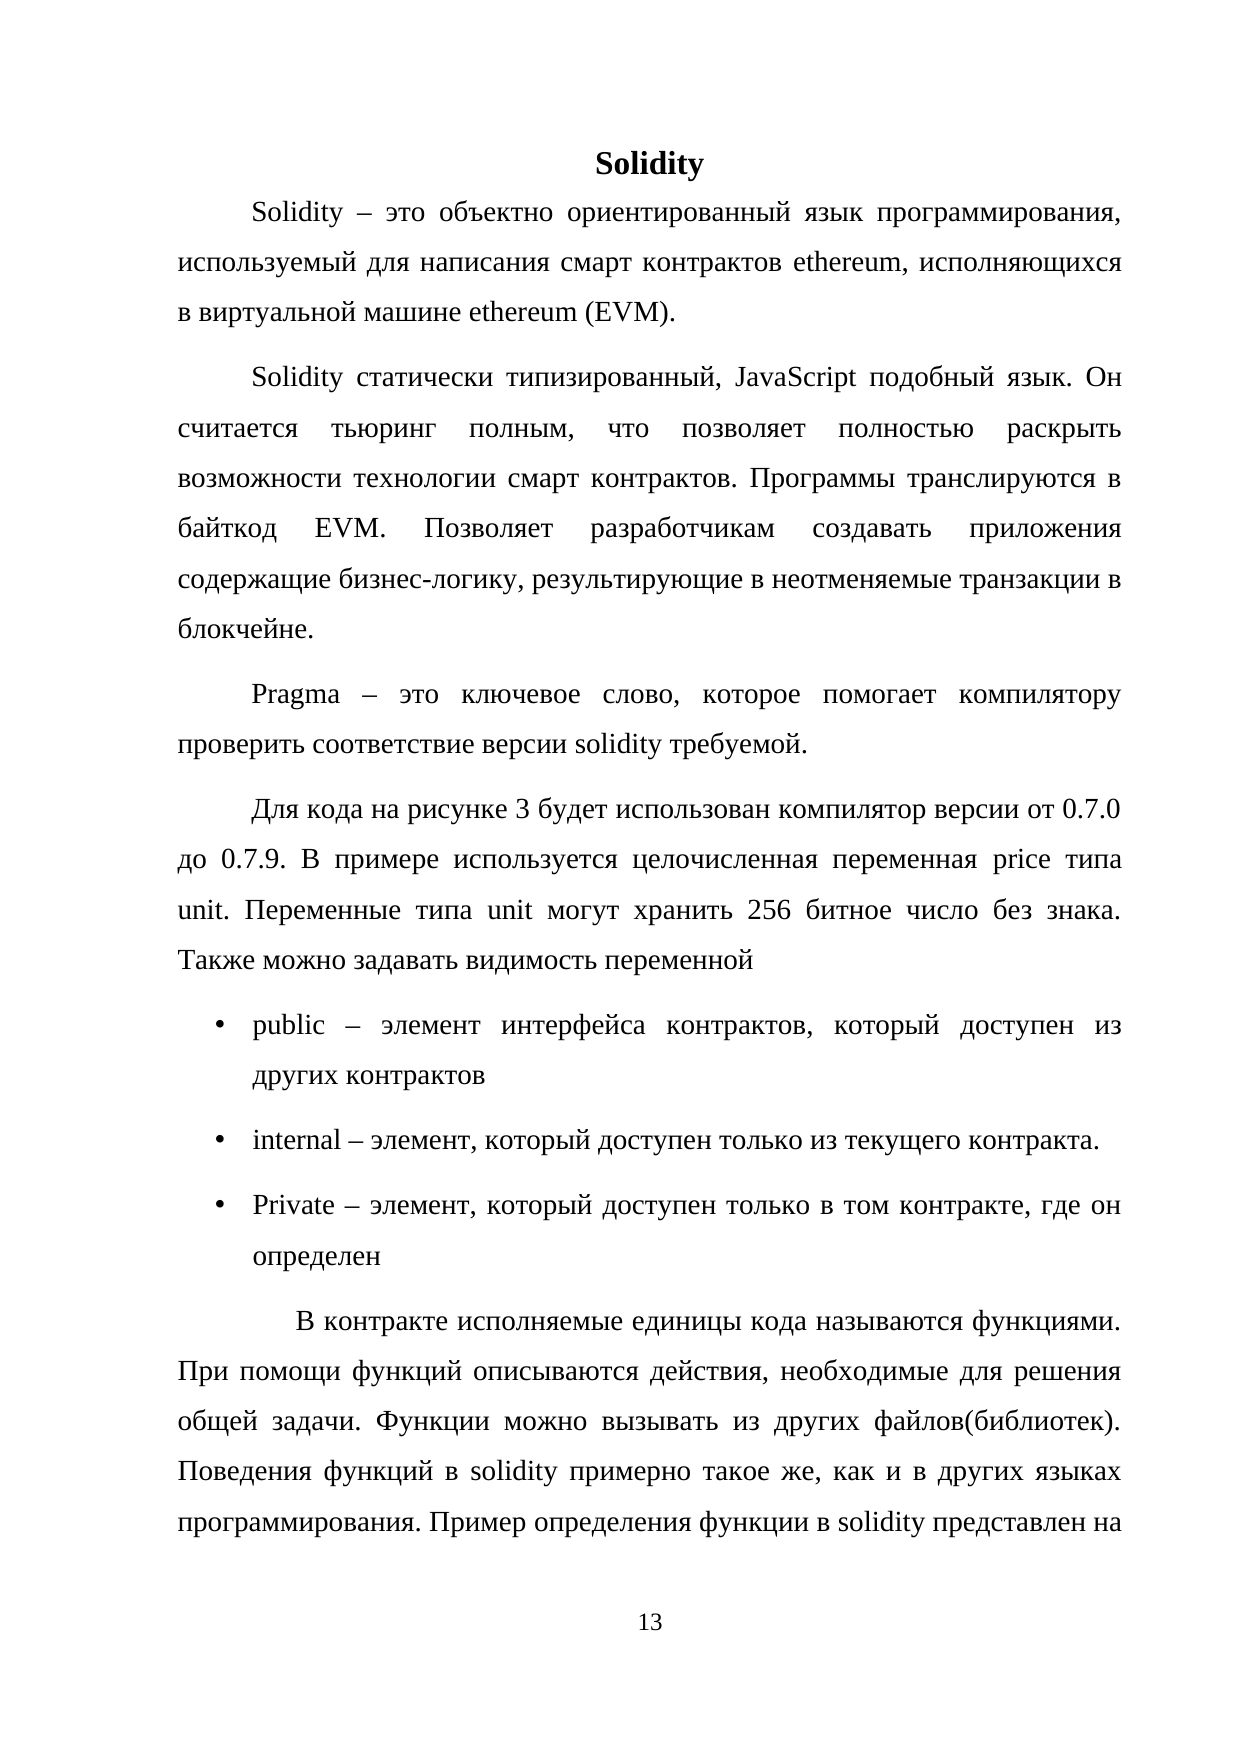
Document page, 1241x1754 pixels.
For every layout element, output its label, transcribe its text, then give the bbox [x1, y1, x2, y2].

list internal – элемент, который доступен только из текущего контракта. [215, 1122, 1122, 1156]
text Solidity – это объектно ориентированный язык программирования, используемый для написания смарт контрактов ethereum, исполняющихся в виртуальной машине ethereum (EVM). [177, 194, 1122, 328]
text В контракте исполняемые единицы кода называются функциями. При помощи функций описываются действия, необходимые для решения общей задачи. Функции можно вызывать из других файлов(библиотек). Поведения функций в solidity примерно такое же, как и в других языках программирования. Пример определения функции в solidity представлен на [177, 1303, 1122, 1537]
text Solidity статически типизированный, JavaScript подобный язык. Он считается тьюринг полным, что позволяет полностью раскрыть возможности технологии смарт контрактов. Программы транслируются в байткод EVM​. Позволяет разработчикам создавать приложения содержащие бизнес-логику, результирующие в неотменяемые транзакции в блокчейне. [177, 359, 1122, 644]
list public – элемент интерфейса контрактов, который доступен из других контрактов [215, 1007, 1122, 1091]
text Pragma – это ключевое слово, которое помогает компилятору проверить соответствие версии solidity требуемой. [177, 676, 1122, 760]
list Private – элемент, который доступен только в том контракте, где он определен [215, 1187, 1122, 1271]
subtitle Solidity [177, 143, 1122, 181]
text Для кода на рисунке 3 будет использован компилятор версии от 0.7.0 до 0.7.9. В примере используется целочисленная переменная price типа unit. Переменные типа unit могут хранить 256 битное число без знака. Также можно задавать видимость переменной [177, 791, 1122, 976]
